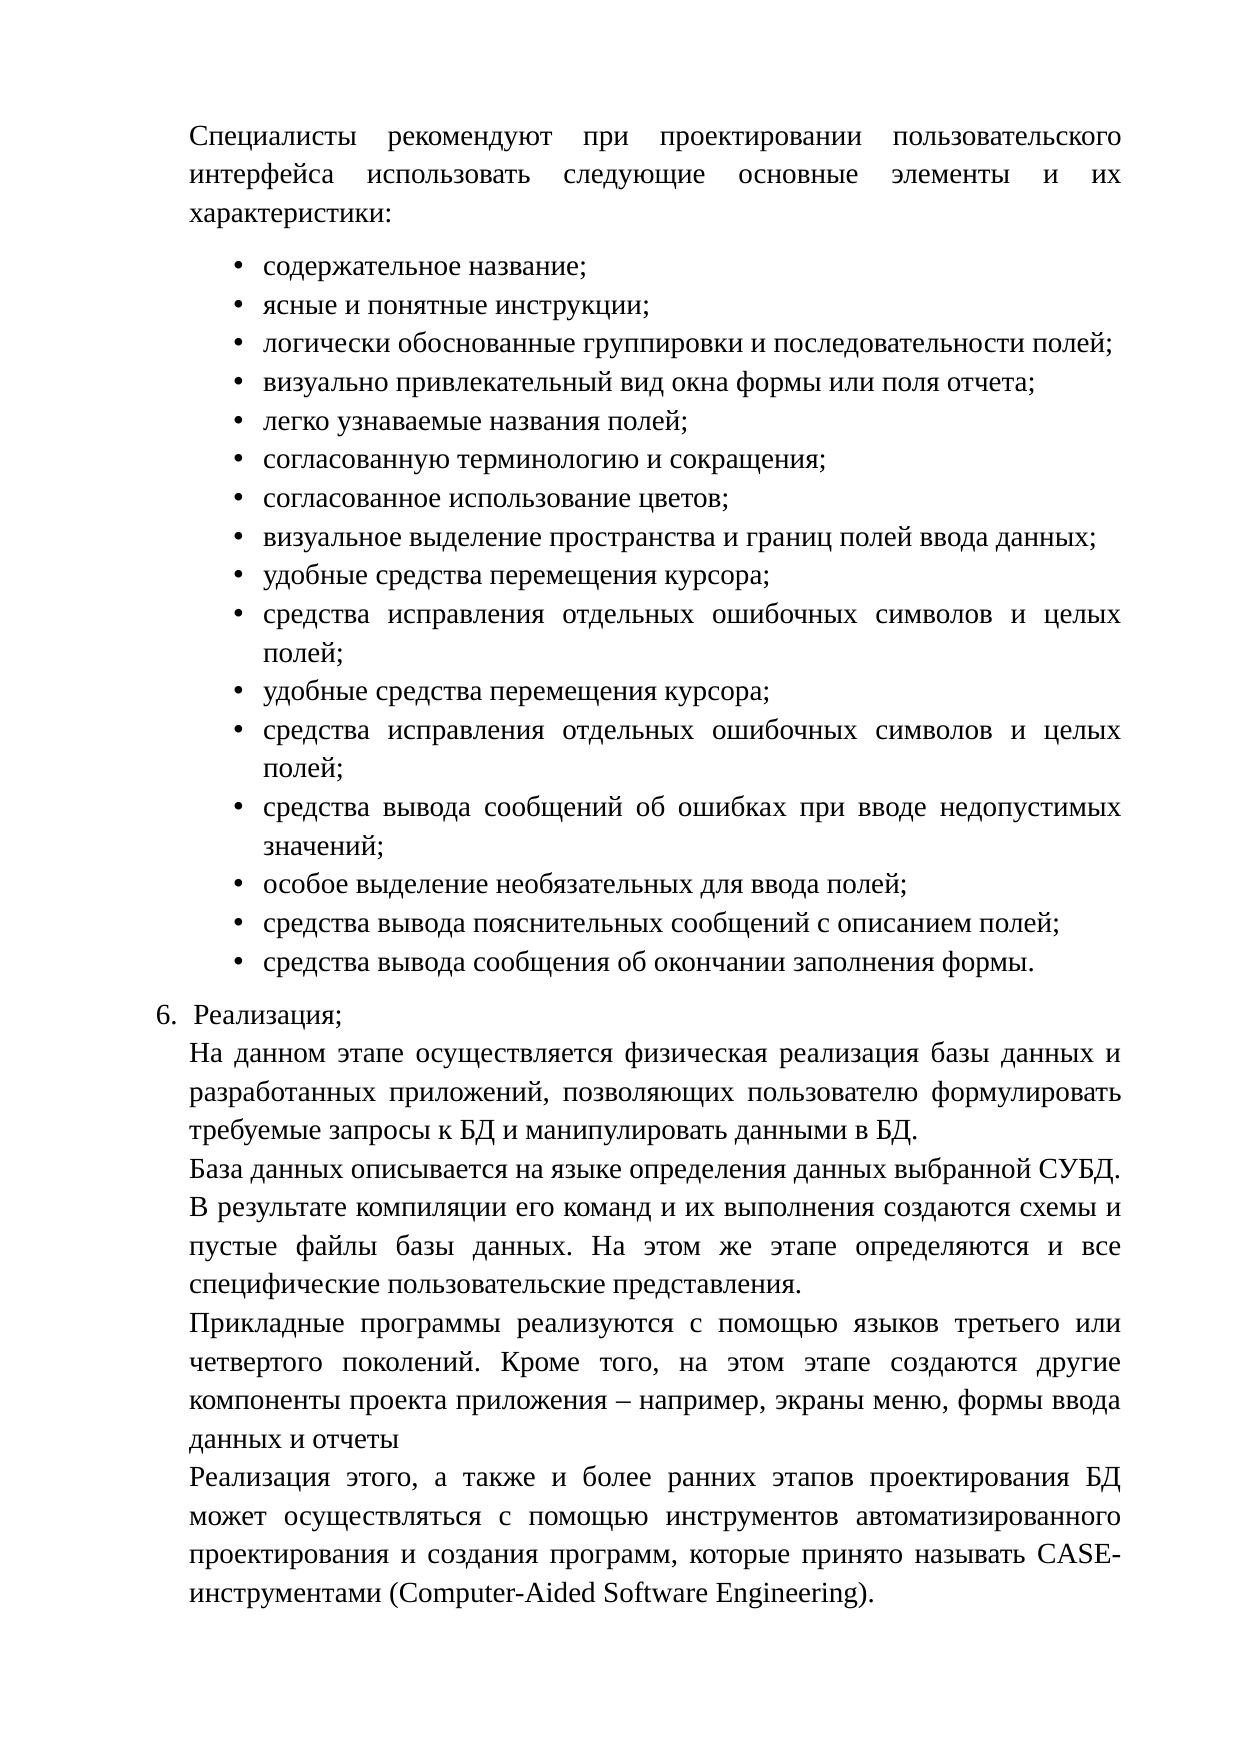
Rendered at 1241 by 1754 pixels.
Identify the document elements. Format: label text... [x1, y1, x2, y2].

list удобные средства перемещения курсора; [233, 557, 1122, 591]
list средства вывода пояснительных сообщений с описанием полей; [233, 905, 1122, 939]
list средства вывода сообщений об ошибках при вводе недопустимых значений; [233, 789, 1122, 861]
list легко узнаваемые названия полей; [233, 403, 1122, 437]
list согласованную терминологию и сокращения; [233, 442, 1122, 475]
list визуально привлекательный вид окна формы или поля отчета; [233, 364, 1122, 398]
list содержательное название; [233, 248, 1122, 282]
list логически обоснованные группировки и последовательности полей; [233, 326, 1122, 359]
text Специалисты рекомендуют при проектировании пользовательского интерфейса использовать следующие основные элементы и их характеристики: [189, 118, 1122, 229]
list визуальное выделение пространства и границ полей ввода данных; [233, 519, 1122, 552]
list особое выделение необязательных для ввода полей; [233, 866, 1122, 900]
list Реализация; [156, 997, 1122, 1030]
text База данных описывается на языке определения данных выбранной СУБД. В результате компиляции его команд и их выполнения создаются схемы и пустые файлы базы данных. На этом же этапе определяются и все специфические пользовательские представления. [189, 1151, 1122, 1300]
list средства исправления отдельных ошибочных символов и целых полей; [233, 712, 1122, 784]
text Прикладные программы реализуются с помощью языков третьего или четвертого поколений. Кроме того, на этом этапе создаются другие компоненты проекта приложения – например, экраны меню, формы ввода данных и отчеты [189, 1305, 1122, 1454]
list ясные и понятные инструкции; [233, 287, 1122, 321]
list согласованное использование цветов; [233, 480, 1122, 514]
text Реализация этого, а также и более ранних этапов проектирования БД может осуществляться с помощью инструментов автоматизированного проектирования и создания программ, которые принято называть CASE-инструментами (Computer-Aided Software Engineering). [189, 1459, 1122, 1608]
text На данном этапе осуществляется физическая реализация базы данных и разработанных приложений, позволяющих пользователю формулировать требуемые запросы к БД и манипулировать данными в БД. [189, 1035, 1122, 1146]
list средства вывода сообщения об окончании заполнения формы. [233, 944, 1122, 977]
list удобные средства перемещения курсора; [233, 673, 1122, 707]
list средства исправления отдельных ошибочных символов и целых полей; [233, 596, 1122, 668]
